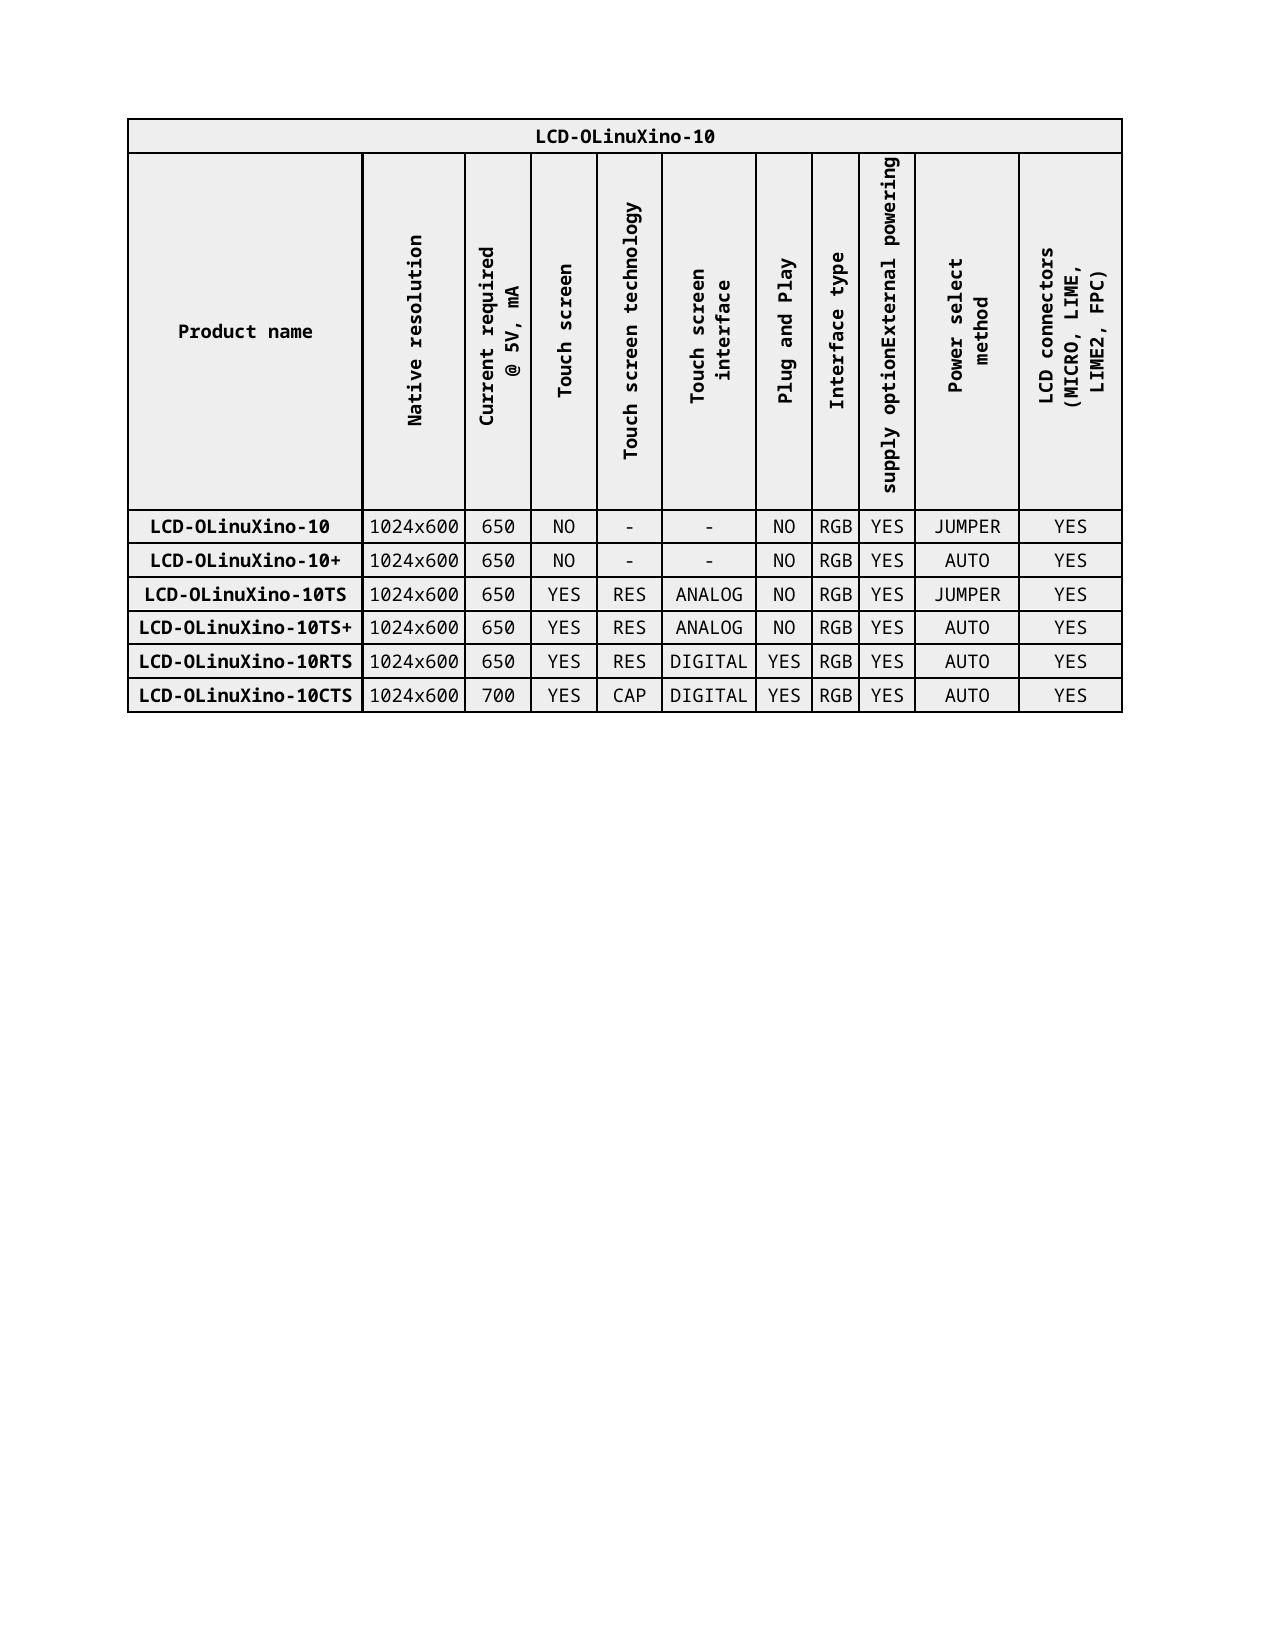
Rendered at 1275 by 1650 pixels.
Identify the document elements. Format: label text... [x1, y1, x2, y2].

table_cell NO [757, 578, 811, 609]
table_cell YES [532, 679, 596, 711]
table_cell YES [860, 645, 914, 677]
table_cell Native resolution [364, 154, 464, 509]
table_cell 650 [466, 511, 530, 542]
table_cell YES [860, 578, 914, 609]
table_cell AUTO [916, 544, 1018, 576]
table_cell NO [532, 511, 596, 542]
table_cell YES [757, 645, 811, 677]
table_cell YES [860, 544, 914, 576]
table_cell 1024x600 [364, 544, 464, 576]
table_cell ANALOG [663, 612, 755, 643]
table_cell LCD-OLinuXino-10+ [129, 544, 361, 576]
table_cell YES [1020, 544, 1121, 576]
table_cell LCD connectors (MICRO, LIME, LIME2, FPC) [1020, 154, 1121, 509]
table_cell YES [1020, 679, 1121, 711]
table_cell RGB [813, 679, 858, 711]
table_cell ANALOG [663, 578, 755, 609]
table_cell Power select method [916, 154, 1018, 509]
table_cell YES [532, 578, 596, 609]
table_cell YES [532, 612, 596, 643]
table_cell YES [860, 679, 914, 711]
table_cell YES [757, 679, 811, 711]
table_cell DIGITAL [663, 645, 755, 677]
table_cell 650 [466, 612, 530, 643]
table_cell RGB [813, 578, 858, 609]
table_cell YES [1020, 612, 1121, 643]
table_cell RES [598, 578, 661, 609]
table_cell JUMPER [916, 511, 1018, 542]
table_cell JUMPER [916, 578, 1018, 609]
table_cell YES [532, 645, 596, 677]
table_cell Interface type [813, 154, 858, 509]
table_cell LCD-OLinuXino-10TS [129, 578, 361, 609]
table_cell NO [757, 612, 811, 643]
table_cell Current required @ 5V, mA [466, 154, 530, 509]
table_cell YES [1020, 578, 1121, 609]
table_cell NO [757, 511, 811, 542]
table_cell NO [757, 544, 811, 576]
table_cell DIGITAL [663, 679, 755, 711]
table_cell LCD-OLinuXino-10TS+ [129, 612, 361, 643]
table_cell Touch screen [532, 154, 596, 509]
table_cell LCD-OLinuXino-10RTS [129, 645, 361, 677]
table_cell 650 [466, 544, 530, 576]
table_cell 1024x600 [364, 578, 464, 609]
table_cell Plug and Play [757, 154, 811, 509]
table_cell YES [860, 511, 914, 542]
table_cell Touch screen interface [663, 154, 755, 509]
table_cell YES [860, 612, 914, 643]
table_cell External powering supply option [860, 154, 914, 509]
table_cell 700 [466, 679, 530, 711]
table_cell 1024x600 [364, 612, 464, 643]
table_cell - [598, 511, 661, 542]
table_cell 1024x600 [364, 679, 464, 711]
table_cell AUTO [916, 612, 1018, 643]
table_cell 650 [466, 645, 530, 677]
table_cell RES [598, 612, 661, 643]
table_header LCD-OLinuXino-10 [129, 120, 1121, 152]
table_cell Touch screen technology [598, 154, 661, 509]
table_cell RGB [813, 544, 858, 576]
table_cell CAP [598, 679, 661, 711]
table_cell NO [532, 544, 596, 576]
table_cell AUTO [916, 679, 1018, 711]
table_cell - [663, 511, 755, 542]
table_cell 1024x600 [364, 645, 464, 677]
table_cell YES [1020, 645, 1121, 677]
table_cell - [663, 544, 755, 576]
table_cell 1024x600 [364, 511, 464, 542]
table_cell 650 [466, 578, 530, 609]
table_cell RGB [813, 612, 858, 643]
table_cell LCD-OLinuXino-10CTS [129, 679, 361, 711]
table_cell RGB [813, 645, 858, 677]
table_cell RGB [813, 511, 858, 542]
table_cell YES [1020, 511, 1121, 542]
table_cell Product name [129, 154, 361, 509]
table_cell AUTO [916, 645, 1018, 677]
table_cell LCD-OLinuXino-10 [129, 511, 361, 542]
table_cell RES [598, 645, 661, 677]
table_cell - [598, 544, 661, 576]
